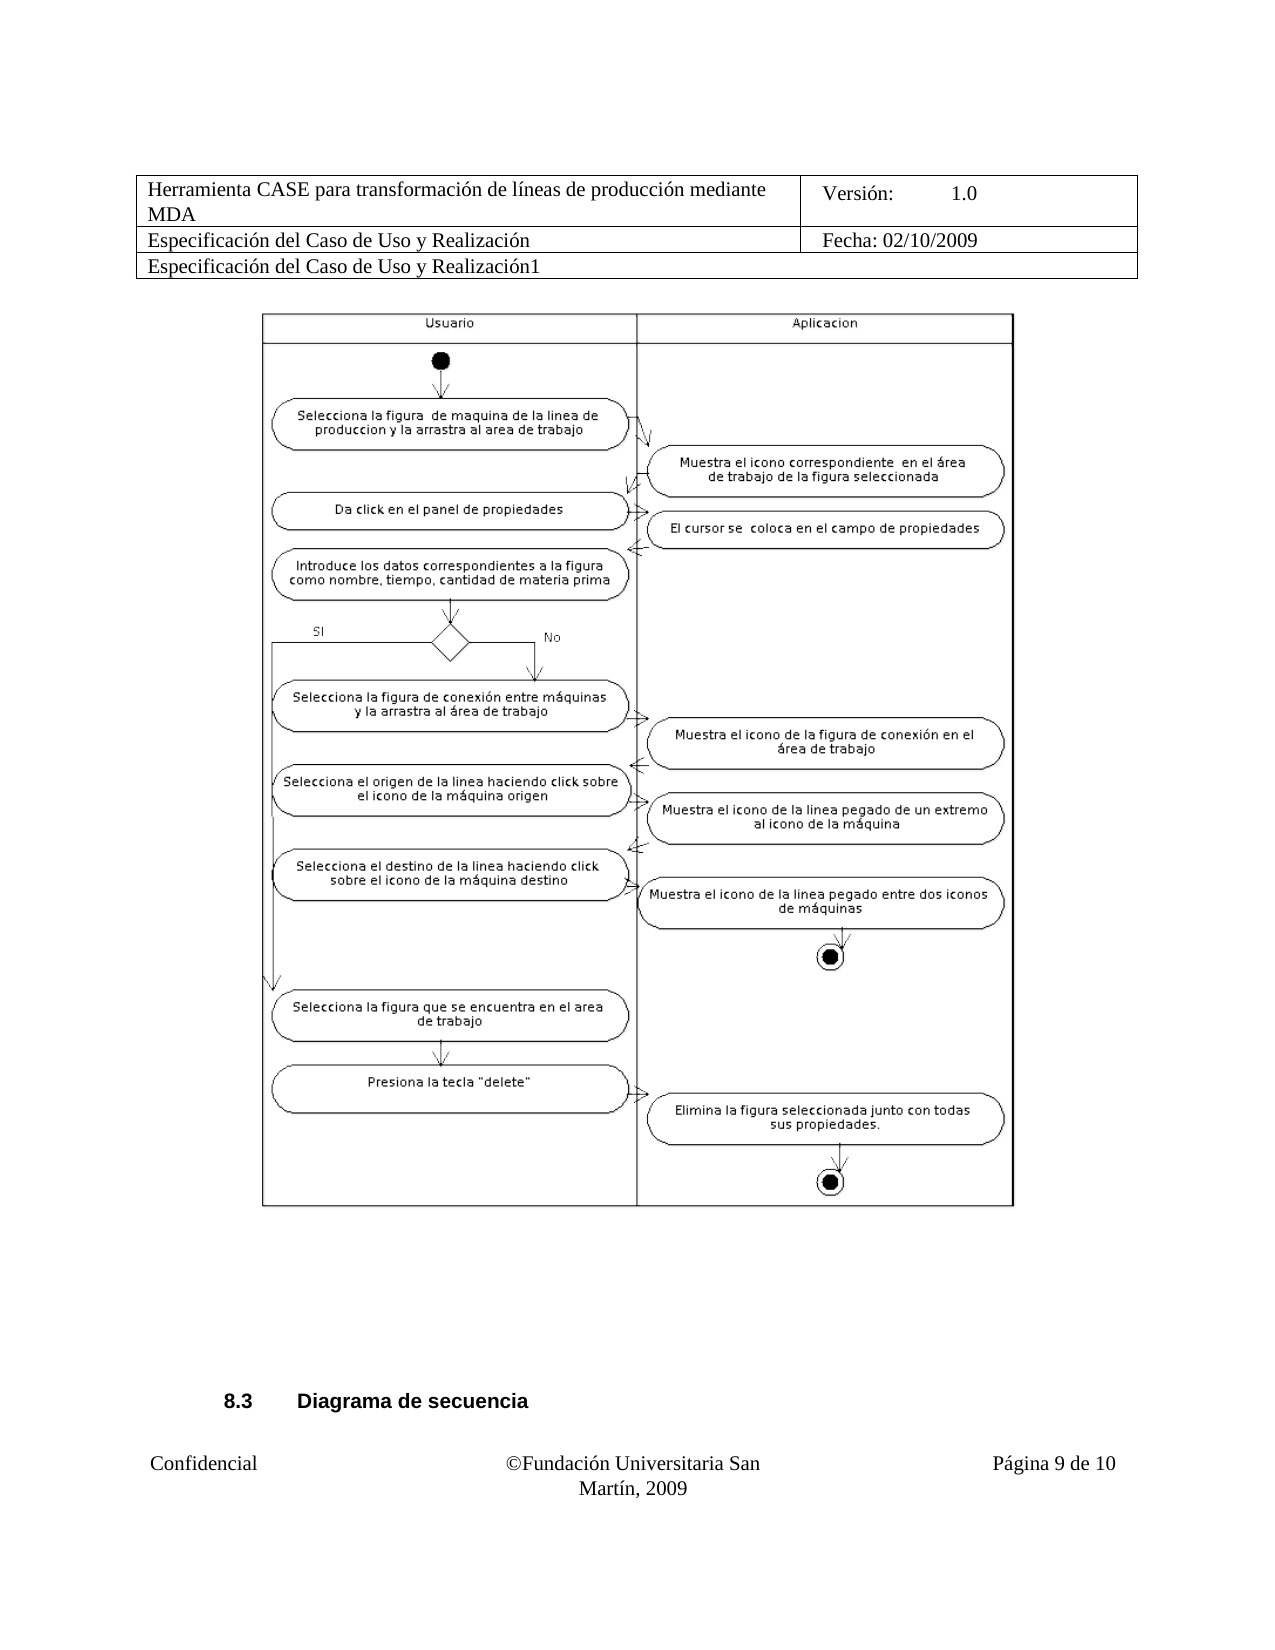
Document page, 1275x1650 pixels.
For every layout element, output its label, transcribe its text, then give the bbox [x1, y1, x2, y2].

subtitle Diagrama de secuencia [224, 1388, 1125, 1413]
picture [187, 304, 1088, 1346]
